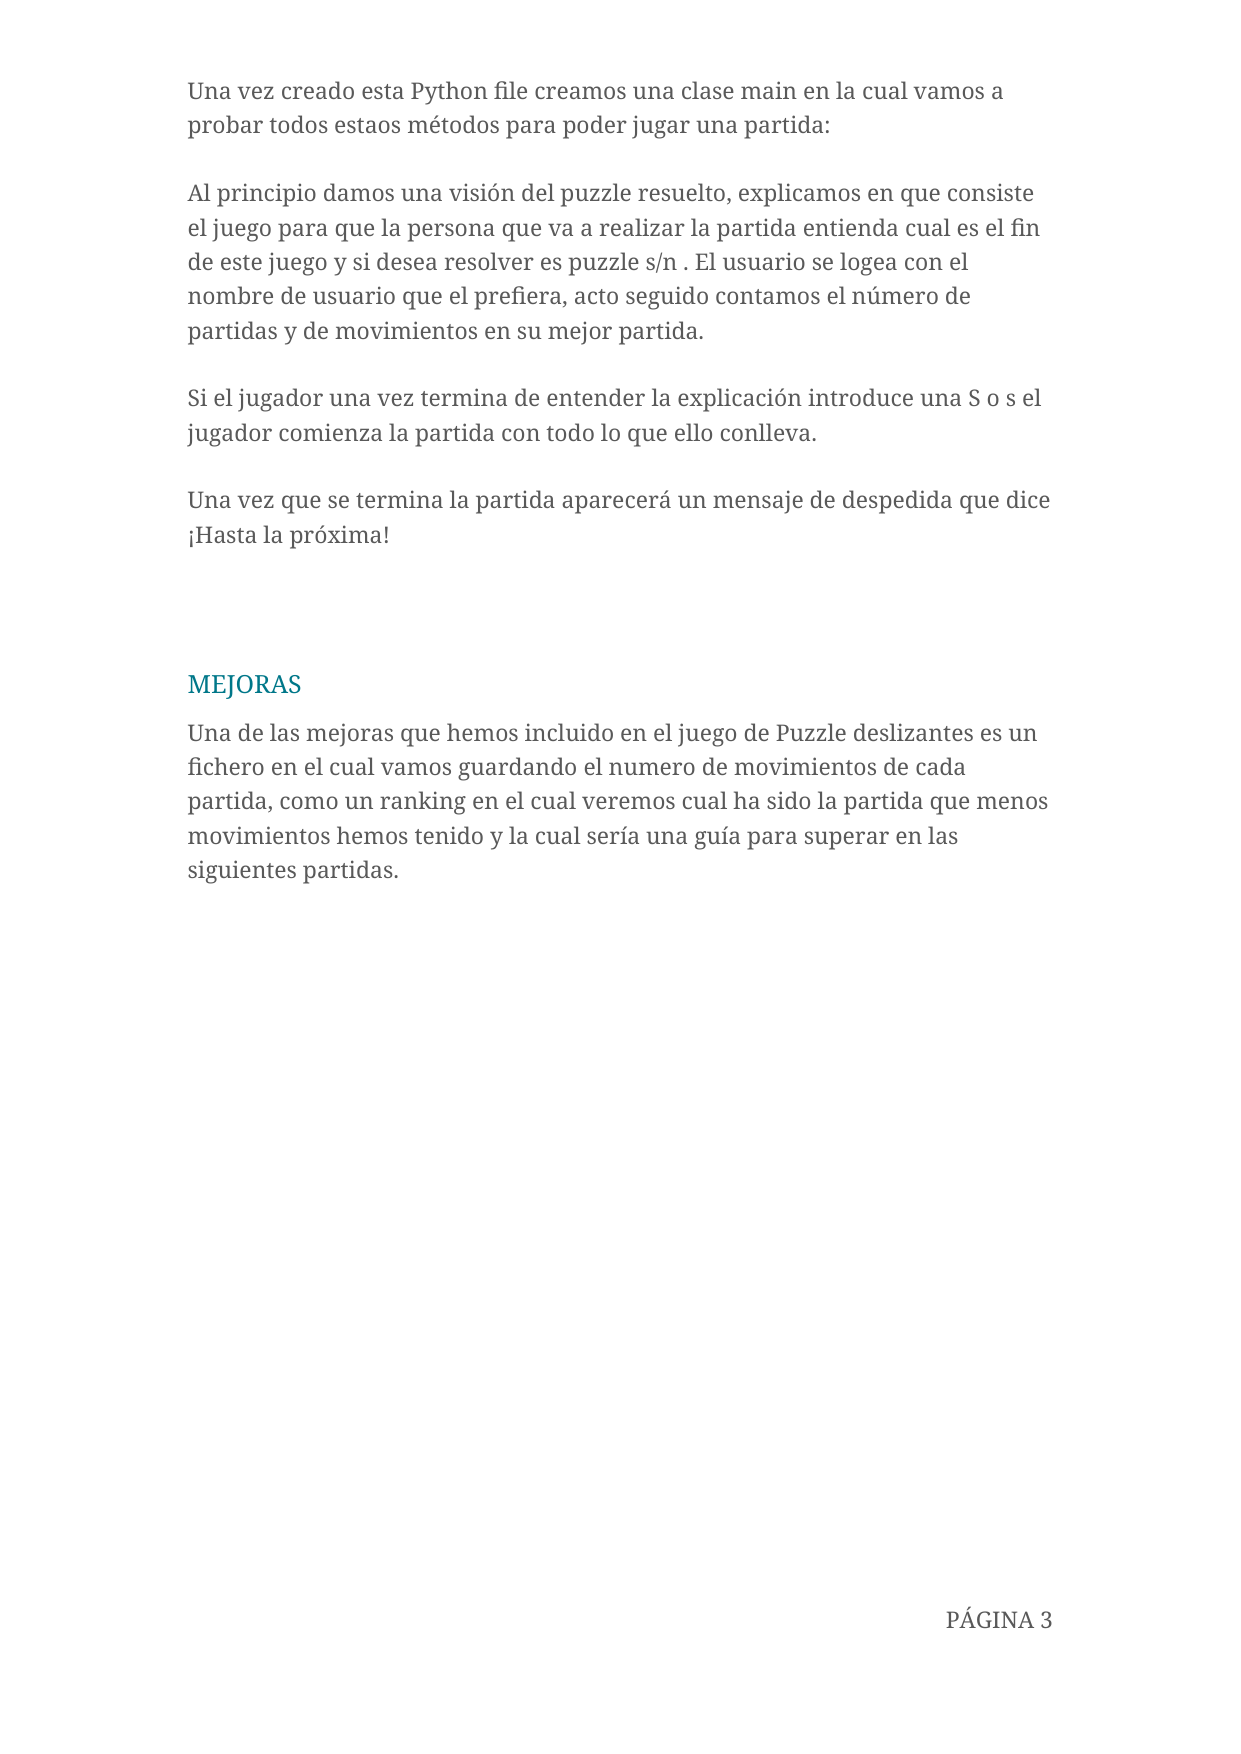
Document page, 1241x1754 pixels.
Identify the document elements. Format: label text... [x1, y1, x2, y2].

subtitle MEJORAS [187, 667, 1053, 701]
text Al principio damos una visión del puzzle resuelto, explicamos en que consiste el juego para que la persona que va a realizar la partida entienda cual es el fin de este juego y si desea resolver es puzzle s/n . El usuario se logea con el nombre de usuario que el prefiera, acto seguido contamos el número de partidas y de movimientos en su mejor partida. [187, 177, 1053, 346]
text Si el jugador una vez termina de entender la explicación introduce una S o s el jugador comienza la partida con todo lo que ello conlleva. [187, 382, 1053, 448]
text Una de las mejoras que hemos incluido en el juego de Puzzle deslizantes es un fichero en el cual vamos guardando el numero de movimientos de cada partida, como un ranking en el cual veremos cual ha sido la partida que menos movimientos hemos tenido y la cual sería una guía para superar en las siguientes partidas. [187, 717, 1053, 885]
text Una vez que se termina la partida aparecerá un mensaje de despedida que dice ¡Hasta la próxima! [187, 484, 1053, 550]
text Una vez creado esta Python file creamos una clase main en la cual vamos a probar todos estaos métodos para poder jugar una partida: [187, 75, 1053, 141]
